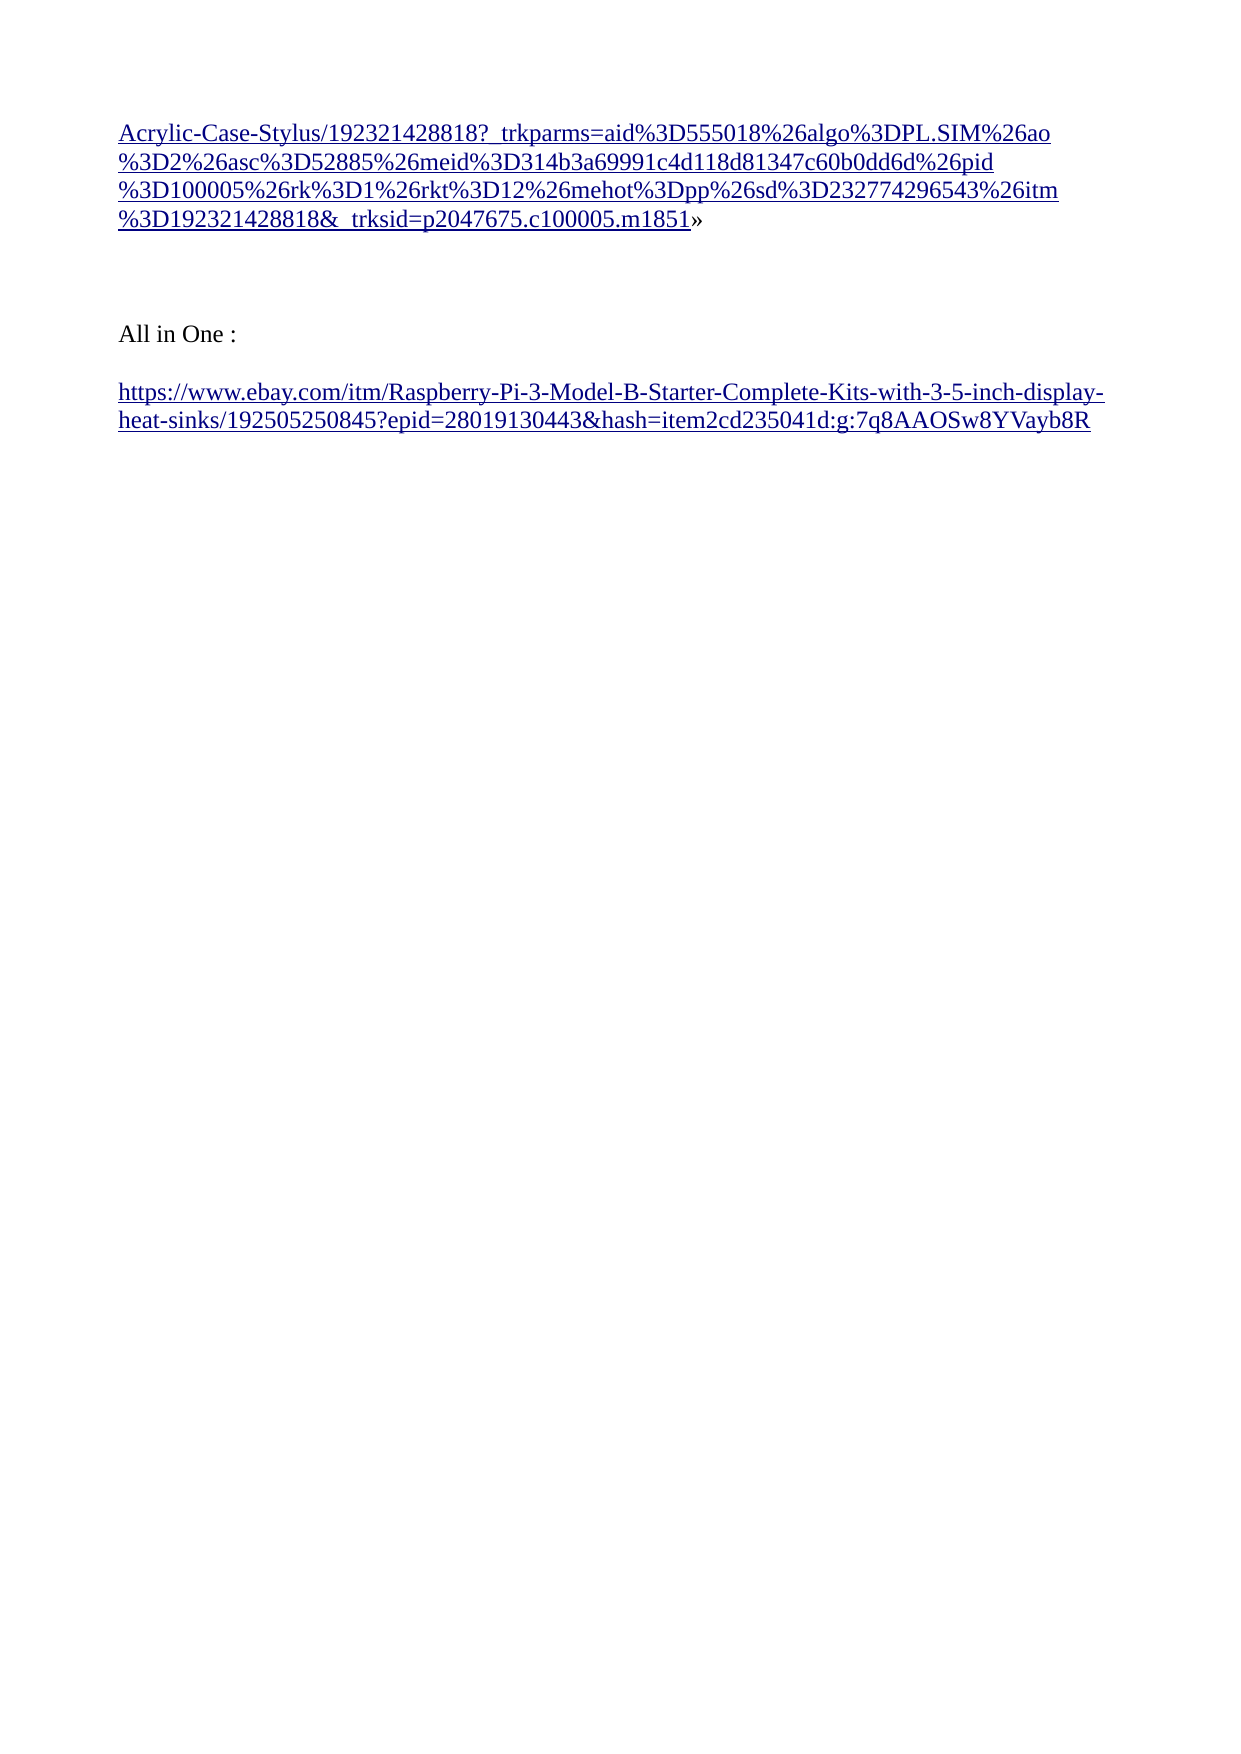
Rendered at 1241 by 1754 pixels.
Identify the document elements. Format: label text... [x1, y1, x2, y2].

text All in One : [118, 319, 1122, 348]
text https://www.ebay.com/itm/Raspberry-Pi-3-Model-B-Starter-Complete-Kits-with-3-5-inch-display-heat-sinks/192505250845?epid=28019130443&hash=item2cd235041d:g:7q8AAOSw8YVayb8R [118, 377, 1122, 434]
text Acrylic-Case-Stylus/192321428818?_trkparms=aid%3D555018%26algo%3DPL.SIM%26ao%3D2%26asc%3D52885%26meid%3D314b3a69991c4d118d81347c60b0dd6d%26pid%3D100005%26rk%3D1%26rkt%3D12%26mehot%3Dpp%26sd%3D232774296543%26itm%3D192321428818&_trksid=p2047675.c100005.m1851» [118, 118, 1122, 233]
